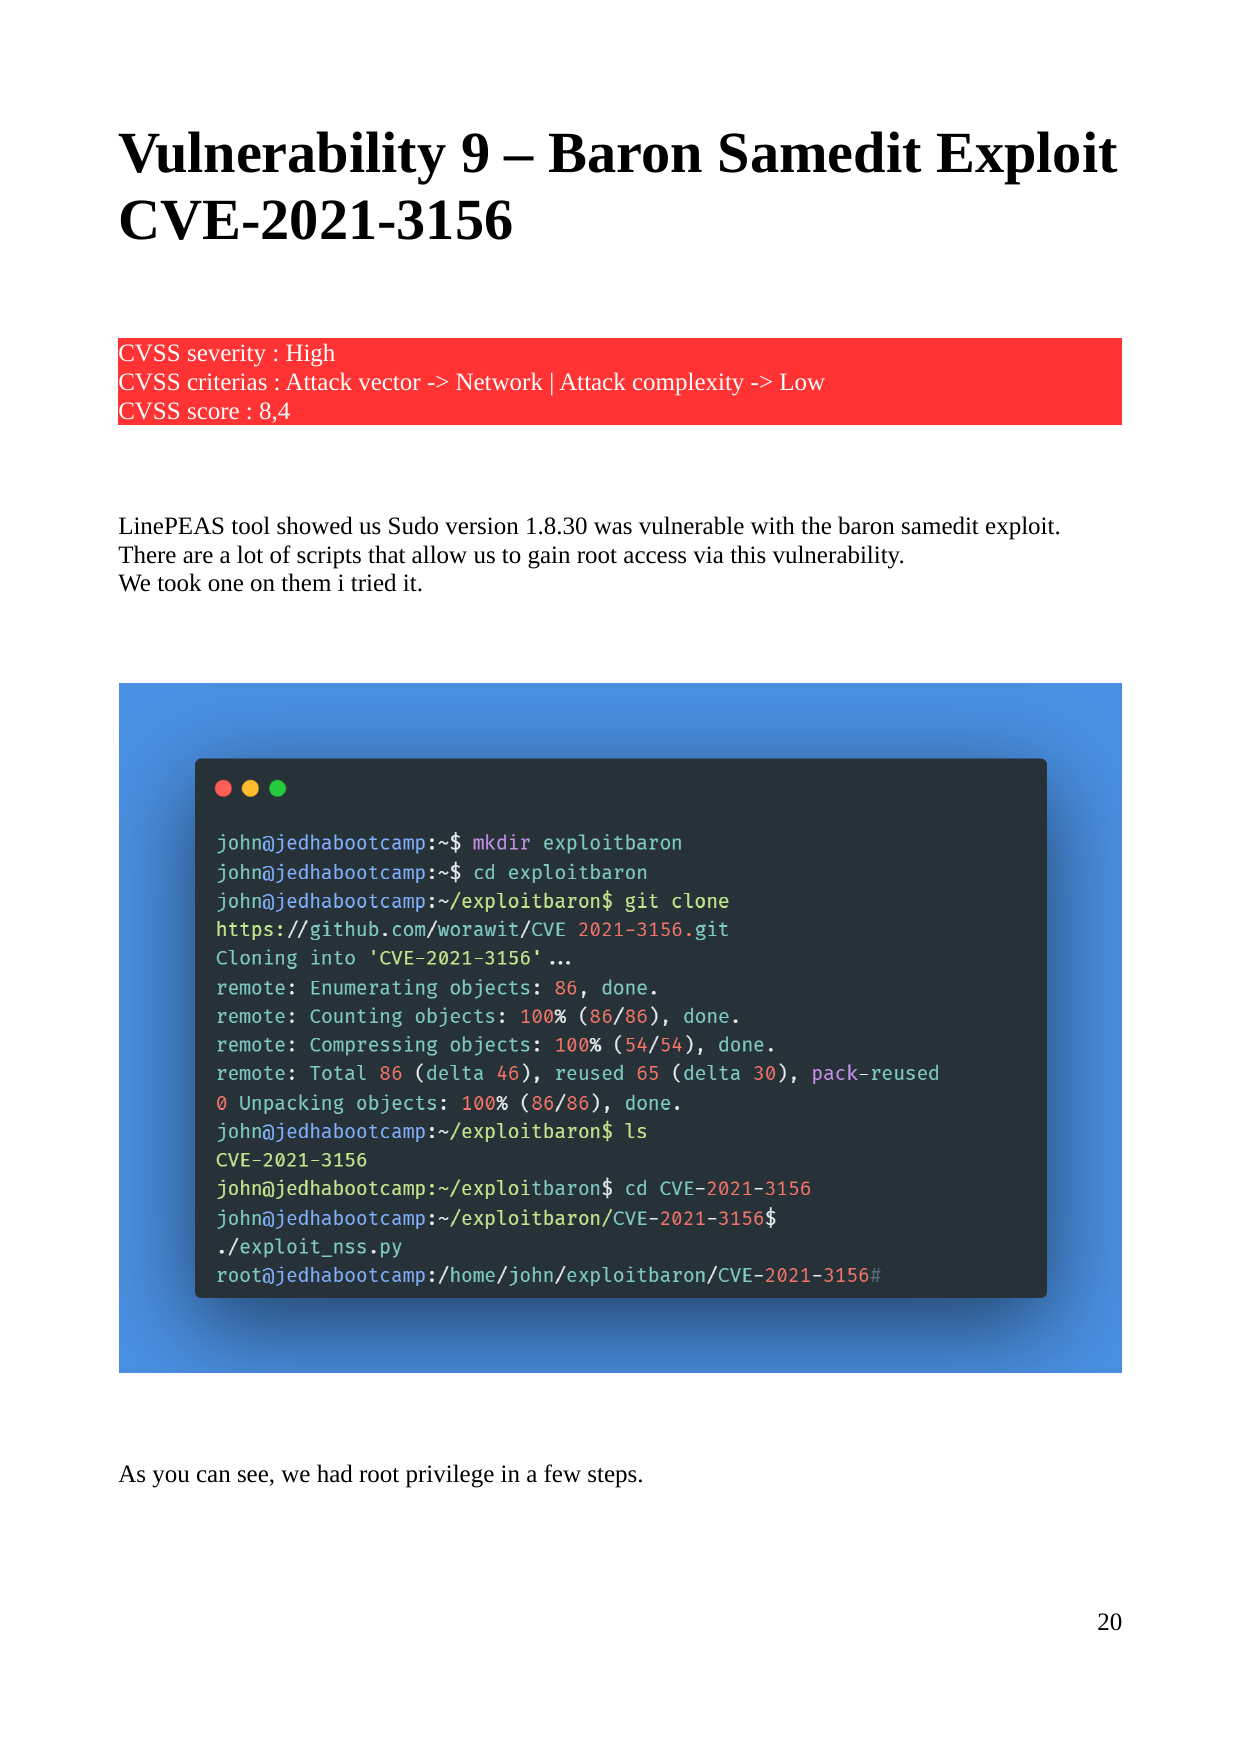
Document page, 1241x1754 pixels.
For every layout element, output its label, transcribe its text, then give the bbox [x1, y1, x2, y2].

text CVSS criterias : Attack vector -> Network | Attack complexity -> Low [118, 367, 1122, 396]
picture [118, 683, 1122, 1373]
text There are a lot of scripts that allow us to gain root access via this vulnerability. [118, 540, 1122, 568]
text As you can see, we had root privilege in a few steps. [118, 1459, 1122, 1488]
text We took one on them i tried it. [118, 568, 1122, 597]
text Vulnerability 9 – Baron Samedit Exploit CVE-2021-3156 [118, 118, 1122, 252]
text CVSS severity : High [118, 338, 1122, 367]
text CVSS score : 8,4 [118, 396, 1122, 425]
text LinePEAS tool showed us Sudo version 1.8.30 was vulnerable with the baron samedit exploit. [118, 511, 1122, 540]
